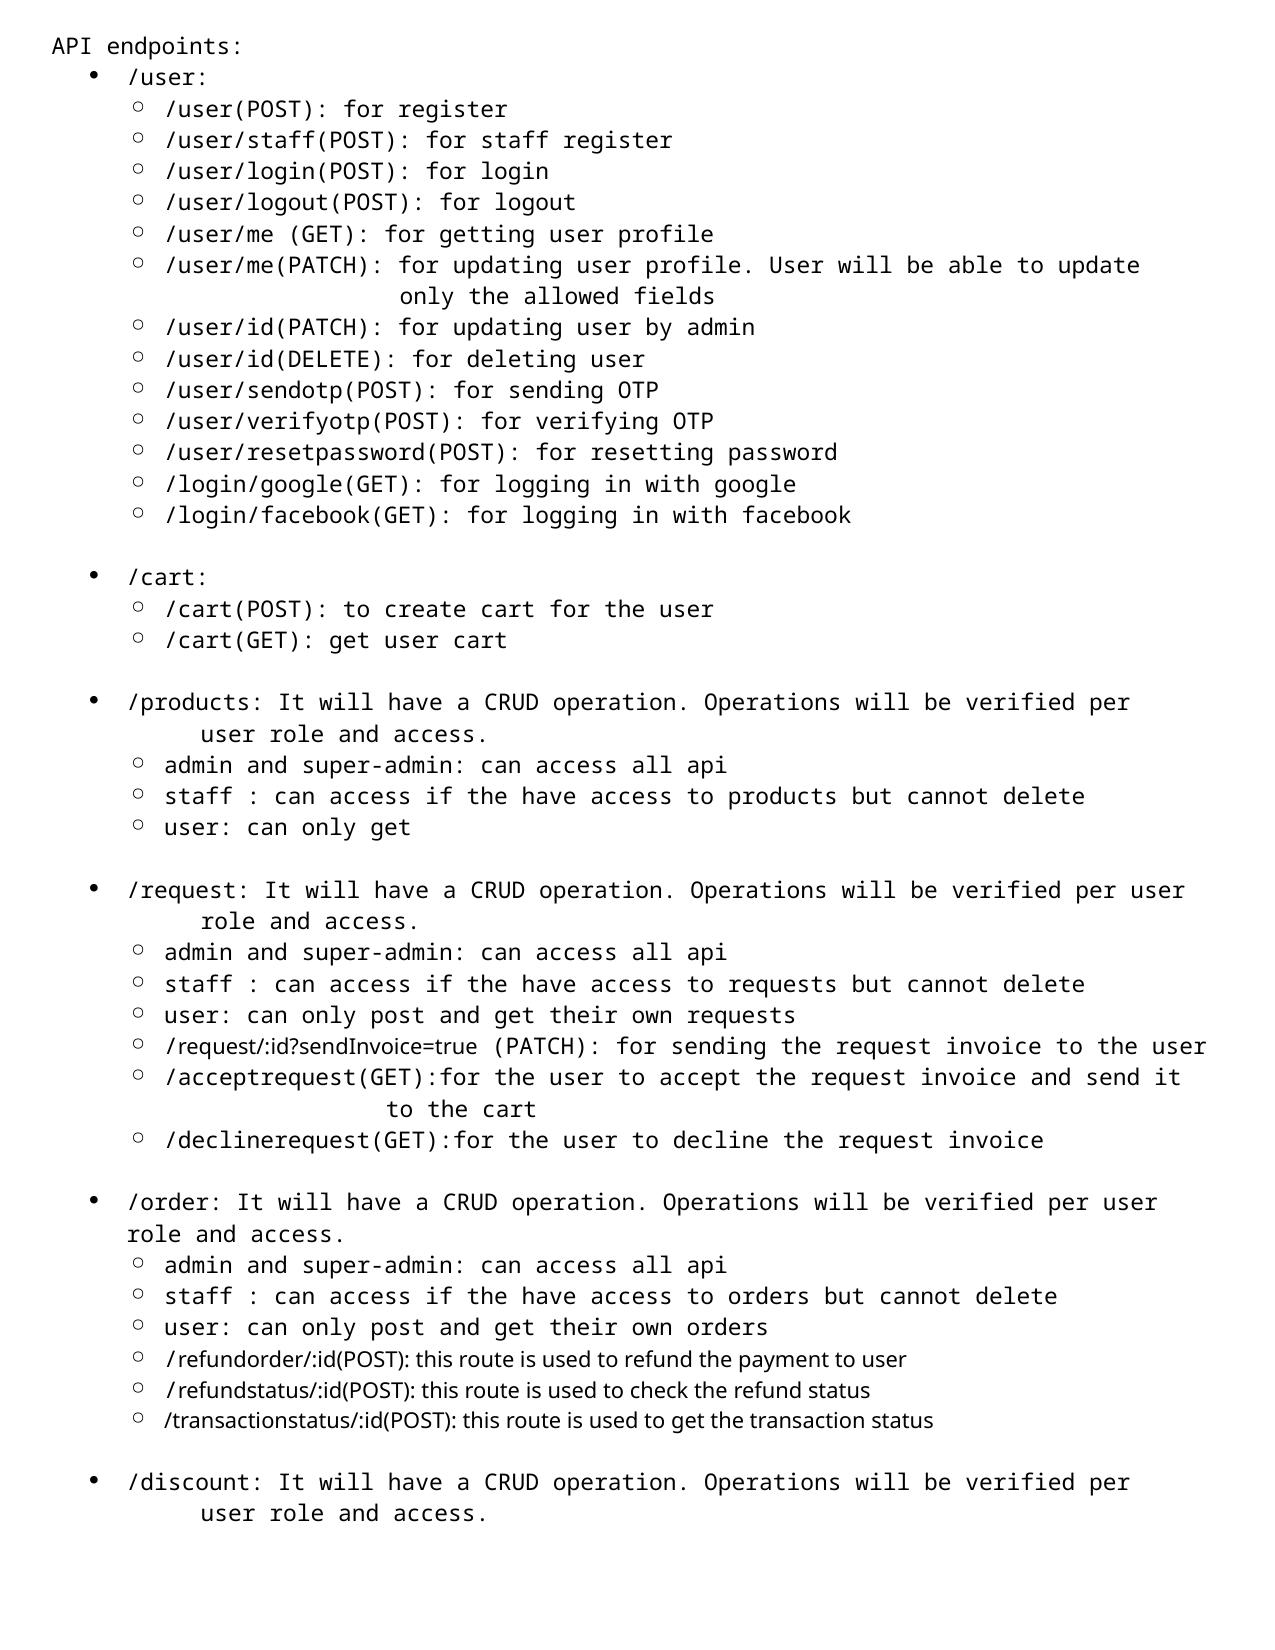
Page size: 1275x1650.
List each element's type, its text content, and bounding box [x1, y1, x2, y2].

list /order: It will have a CRUD operation. Operations will be verified per user role and access. [89, 1186, 1266, 1249]
list /user/login(POST): for login [126, 155, 1266, 186]
list /user/id(PATCH): for updating user by admin [126, 311, 1266, 342]
list /user/id(DELETE): for deleting user [126, 342, 1266, 374]
list /user/sendotp(POST): for sending OTP [126, 374, 1266, 405]
list /cart(POST): to create cart for the user [126, 592, 1266, 624]
list /refundorder/:id(POST): this route is used to refund the payment to user [126, 1342, 1266, 1374]
list /user/resetpassword(POST): for resetting password [126, 436, 1275, 467]
list /user: [89, 61, 1257, 92]
list /login/google(GET): for logging in with google [126, 467, 1275, 499]
list /declinerequest(GET):for the user to decline the request invoice [126, 1124, 1266, 1155]
list staff : can access if the have access to orders but cannot delete [126, 1280, 1266, 1311]
list /login/facebook(GET): for logging in with facebook [126, 499, 1275, 530]
list /refundstatus/:id(POST): this route is used to check the refund status [126, 1374, 1266, 1405]
list /transactionstatus/:id(POST): this route is used to get the transaction status [126, 1405, 1266, 1435]
list staff : can access if the have access to products but cannot delete [126, 780, 1266, 811]
list admin and super-admin: can access all api [126, 749, 1266, 780]
list /user/logout(POST): for logout [126, 186, 1266, 217]
list staff : can access if the have access to requests but cannot delete [126, 967, 1266, 999]
list user: can only post and get their own requests [126, 999, 1266, 1030]
list /user/verifyotp(POST): for verifying OTP [126, 405, 1266, 436]
list /user/me(PATCH): for updating user profile. User will be able to update only the allowed fields [126, 249, 1266, 311]
list /cart: [89, 561, 1266, 592]
list user: can only get [126, 811, 1266, 842]
list /user/staff(POST): for staff register [126, 124, 1266, 155]
list /user/me (GET): for getting user profile [126, 217, 1266, 249]
list /discount: It will have a CRUD operation. Operations will be verified per user role and access. [89, 1466, 1266, 1528]
list user: can only post and get their own orders [126, 1311, 1266, 1342]
list /products: It will have a CRUD operation. Operations will be verified per user role and access. [89, 686, 1266, 749]
list /request/:id?sendInvoice=true (PATCH): for sending the request invoice to the user [126, 1030, 1266, 1061]
list admin and super-admin: can access all api [126, 1249, 1266, 1280]
text API endpoints: [51, 30, 1266, 61]
list /acceptrequest(GET):for the user to accept the request invoice and send it to the cart [126, 1061, 1266, 1124]
list /user(POST): for register [126, 92, 1266, 124]
list /cart(GET): get user cart [126, 624, 1266, 686]
list admin and super-admin: can access all api [126, 936, 1266, 967]
list /request: It will have a CRUD operation. Operations will be verified per user role and access. [89, 874, 1266, 936]
